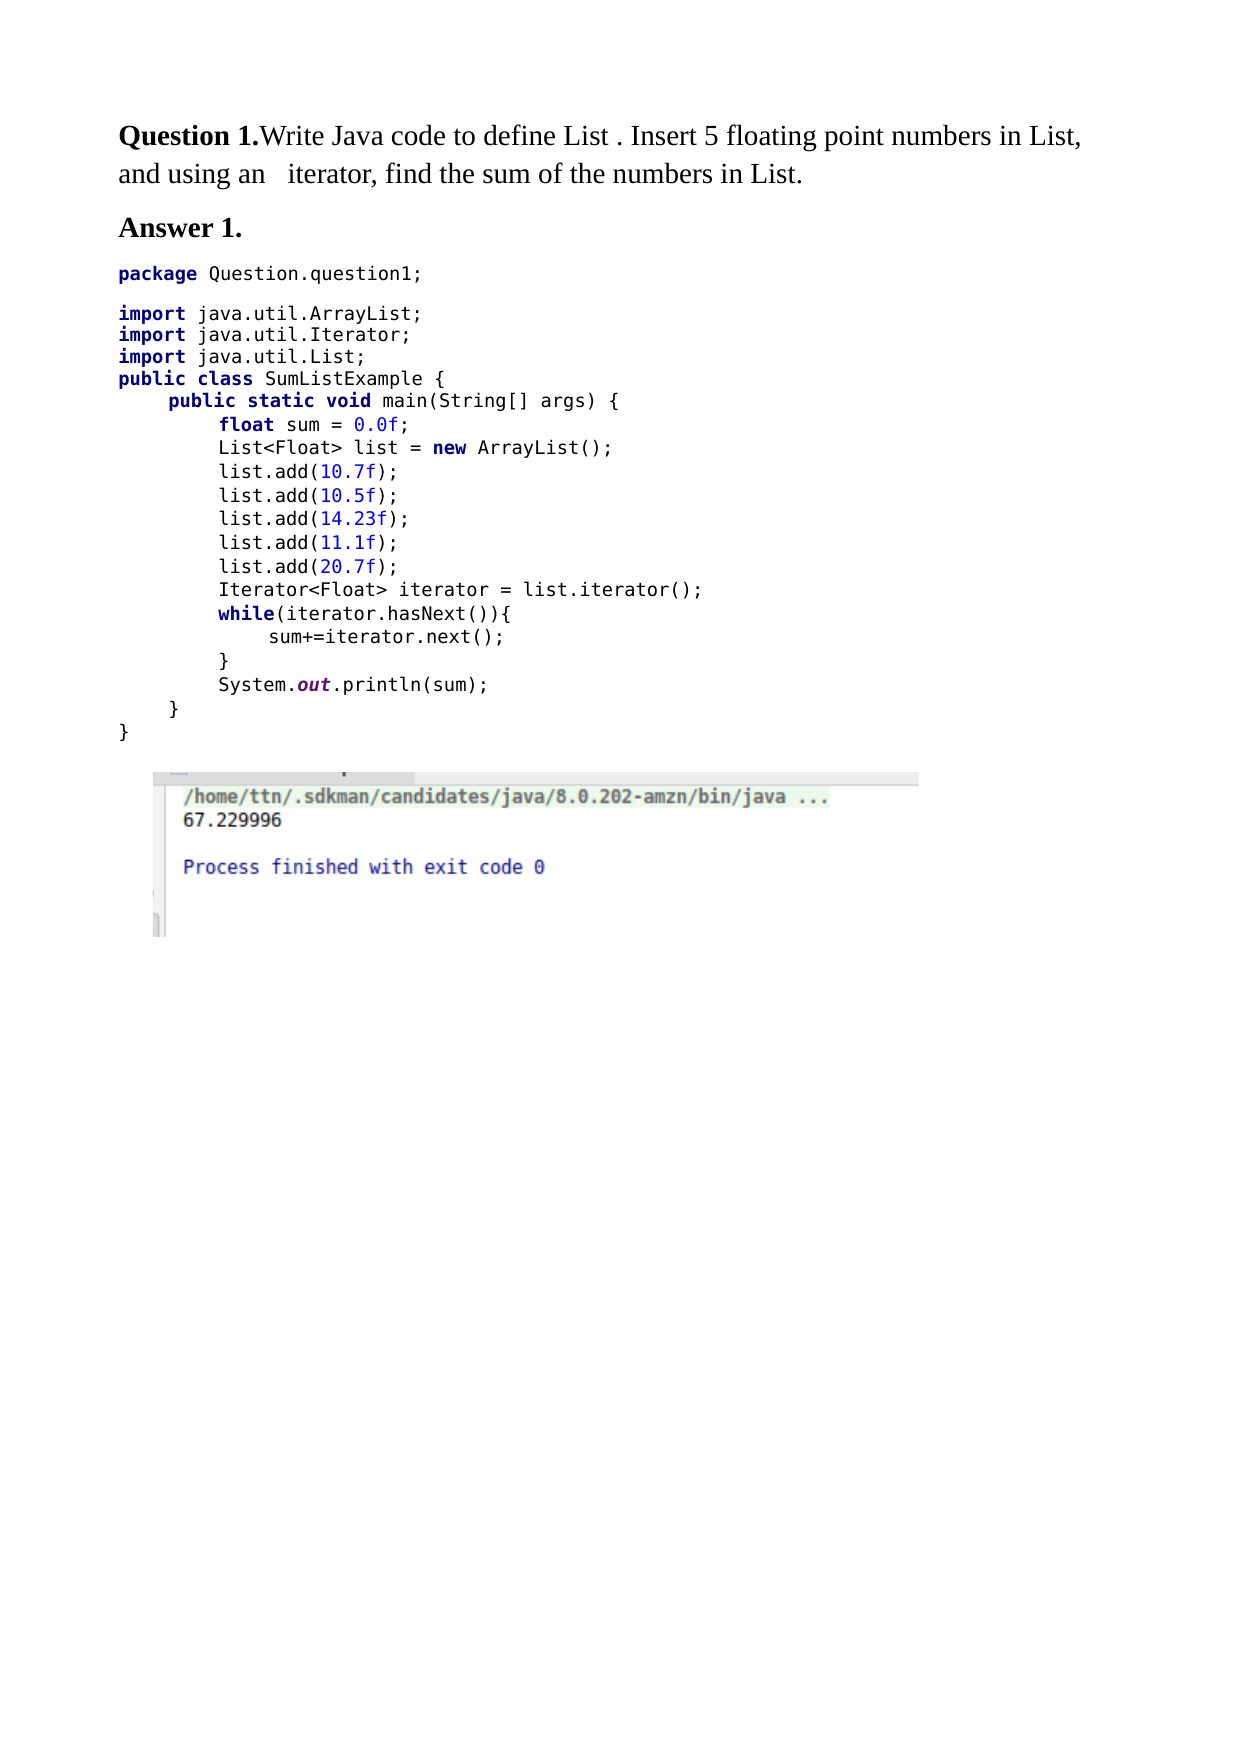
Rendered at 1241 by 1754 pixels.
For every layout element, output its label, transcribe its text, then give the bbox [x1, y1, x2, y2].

picture [152, 772, 919, 937]
text public static void main(String[] args) { [118, 390, 1122, 414]
text import java.util.List; [118, 346, 1122, 368]
text list.add(10.5f); [118, 485, 1122, 508]
text list.add(11.1f); [118, 532, 1122, 556]
text Question 1.Write Java code to define List . Insert 5 floating point numbers in List, and using an iterator, find the sum of the numbers in List. [118, 118, 1122, 190]
text list.add(14.23f); [118, 508, 1122, 532]
text Answer 1. [118, 210, 1122, 243]
text } [118, 650, 1122, 674]
text public class SumListExample { [118, 368, 1122, 390]
text list.add(10.7f); [118, 461, 1122, 485]
text package Question.question1; [118, 263, 1122, 285]
text sum+=iterator.next(); [118, 627, 1122, 650]
text import java.util.Iterator; [118, 324, 1122, 346]
text list.add(20.7f); [118, 556, 1122, 579]
text } [118, 721, 1122, 743]
text import java.util.ArrayList; [118, 303, 1122, 324]
text List<Float> list = new ArrayList(); [118, 437, 1122, 461]
text while(iterator.hasNext()){ [118, 603, 1122, 627]
text float sum = 0.0f; [118, 414, 1122, 437]
text } [118, 697, 1122, 721]
text System.out.println(sum); [118, 674, 1122, 697]
text Iterator<Float> iterator = list.iterator(); [118, 579, 1122, 603]
